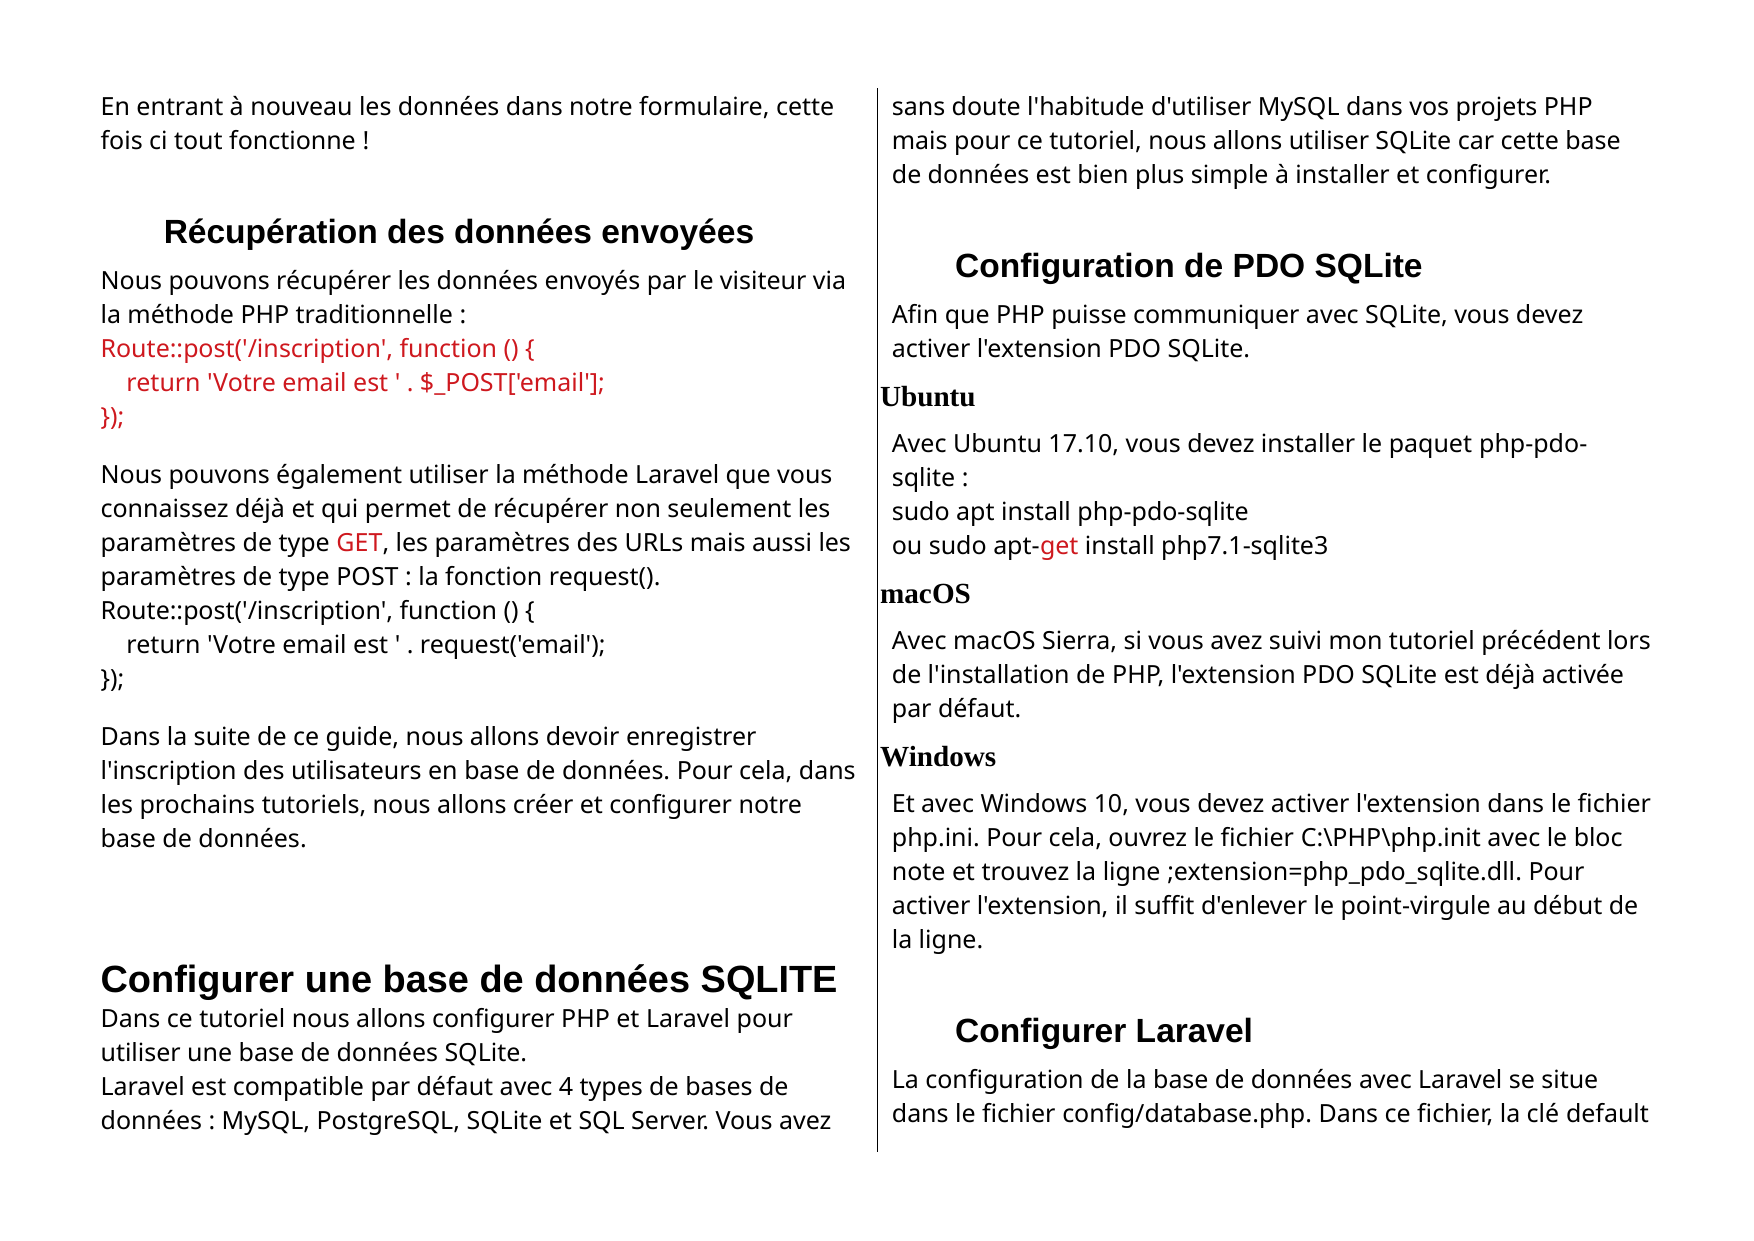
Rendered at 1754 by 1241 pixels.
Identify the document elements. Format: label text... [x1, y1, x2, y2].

text Route::post('/inscription', function () { [100, 331, 862, 365]
text ou sudo apt-get install php7.1-sqlite3 [892, 528, 1654, 562]
text Nous pouvons récupérer les données envoyés par le visiteur via la méthode PHP traditionnelle : [100, 263, 862, 331]
text Nous pouvons également utiliser la méthode Laravel que vous connaissez déjà et qui permet de récupérer non seulement les paramètres de type GET, les paramètres des URLs mais aussi les paramètres de type POST : la fonction request(). [100, 457, 862, 593]
subtitle Ubuntu [880, 379, 1665, 413]
text Laravel est compatible par défaut avec 4 types de bases de données : MySQL, PostgreSQL, SQLite et SQL Server. Vous avez [100, 1069, 862, 1137]
subtitle Windows [880, 739, 1665, 773]
text }); [100, 399, 862, 433]
text Dans la suite de ce guide, nous allons devoir enregistrer l'inscription des utilisateurs en base de données. Pour cela, dans les prochains tutoriels, nous allons créer et configurer notre base de données. [100, 719, 862, 855]
subtitle Récupération des données envoyées [163, 212, 874, 250]
text Avec macOS Sierra, si vous avez suivi mon tutoriel précédent lors de l'installation de PHP, l'extension PDO SQLite est déjà activée par défaut. [892, 622, 1654, 724]
text Route::post('/inscription', function () { [100, 593, 862, 627]
text La configuration de la base de données avec Laravel se situe dans le fichier config/database.php. Dans ce fichier, la clé default [892, 1062, 1654, 1130]
text Et avec Windows 10, vous devez activer l'extension dans le fichier php.ini. Pour cela, ouvrez le fichier C:\PHP\php.init avec le bloc note et trouvez la ligne ;extension=php_pdo_sqlite.dll. Pour activer l'extension, il suffit d'enlever le point-virgule au début de la ligne. [892, 785, 1654, 956]
text sans doute l'habitude d'utiliser MySQL dans vos projets PHP mais pour ce tutoriel, nous allons utiliser SQLite car cette base de données est bien plus simple à installer et configurer. [892, 88, 1654, 191]
text Dans ce tutoriel nous allons configurer PHP et Laravel pour utiliser une base de données SQLite. [100, 1001, 862, 1069]
text sudo apt install php-pdo-sqlite [892, 494, 1654, 528]
text Afin que PHP puisse communiquer avec SQLite, vous devez activer l'extension PDO SQLite. [892, 297, 1654, 365]
text return 'Votre email est ' . $_POST['email']; [100, 365, 862, 399]
text Avec Ubuntu 17.10, vous devez installer le paquet php-pdo-sqlite : [892, 426, 1654, 494]
subtitle Configuration de PDO SQLite [955, 246, 1665, 284]
subtitle macOS [880, 576, 1665, 610]
subtitle Configurer une base de données SQLITE [100, 957, 862, 1001]
text }); [100, 661, 862, 695]
text return 'Votre email est ' . request('email'); [100, 627, 862, 661]
text En entrant à nouveau les données dans notre formulaire, cette fois ci tout fonctionne ! [100, 88, 862, 157]
subtitle Configurer Laravel [955, 1010, 1665, 1049]
